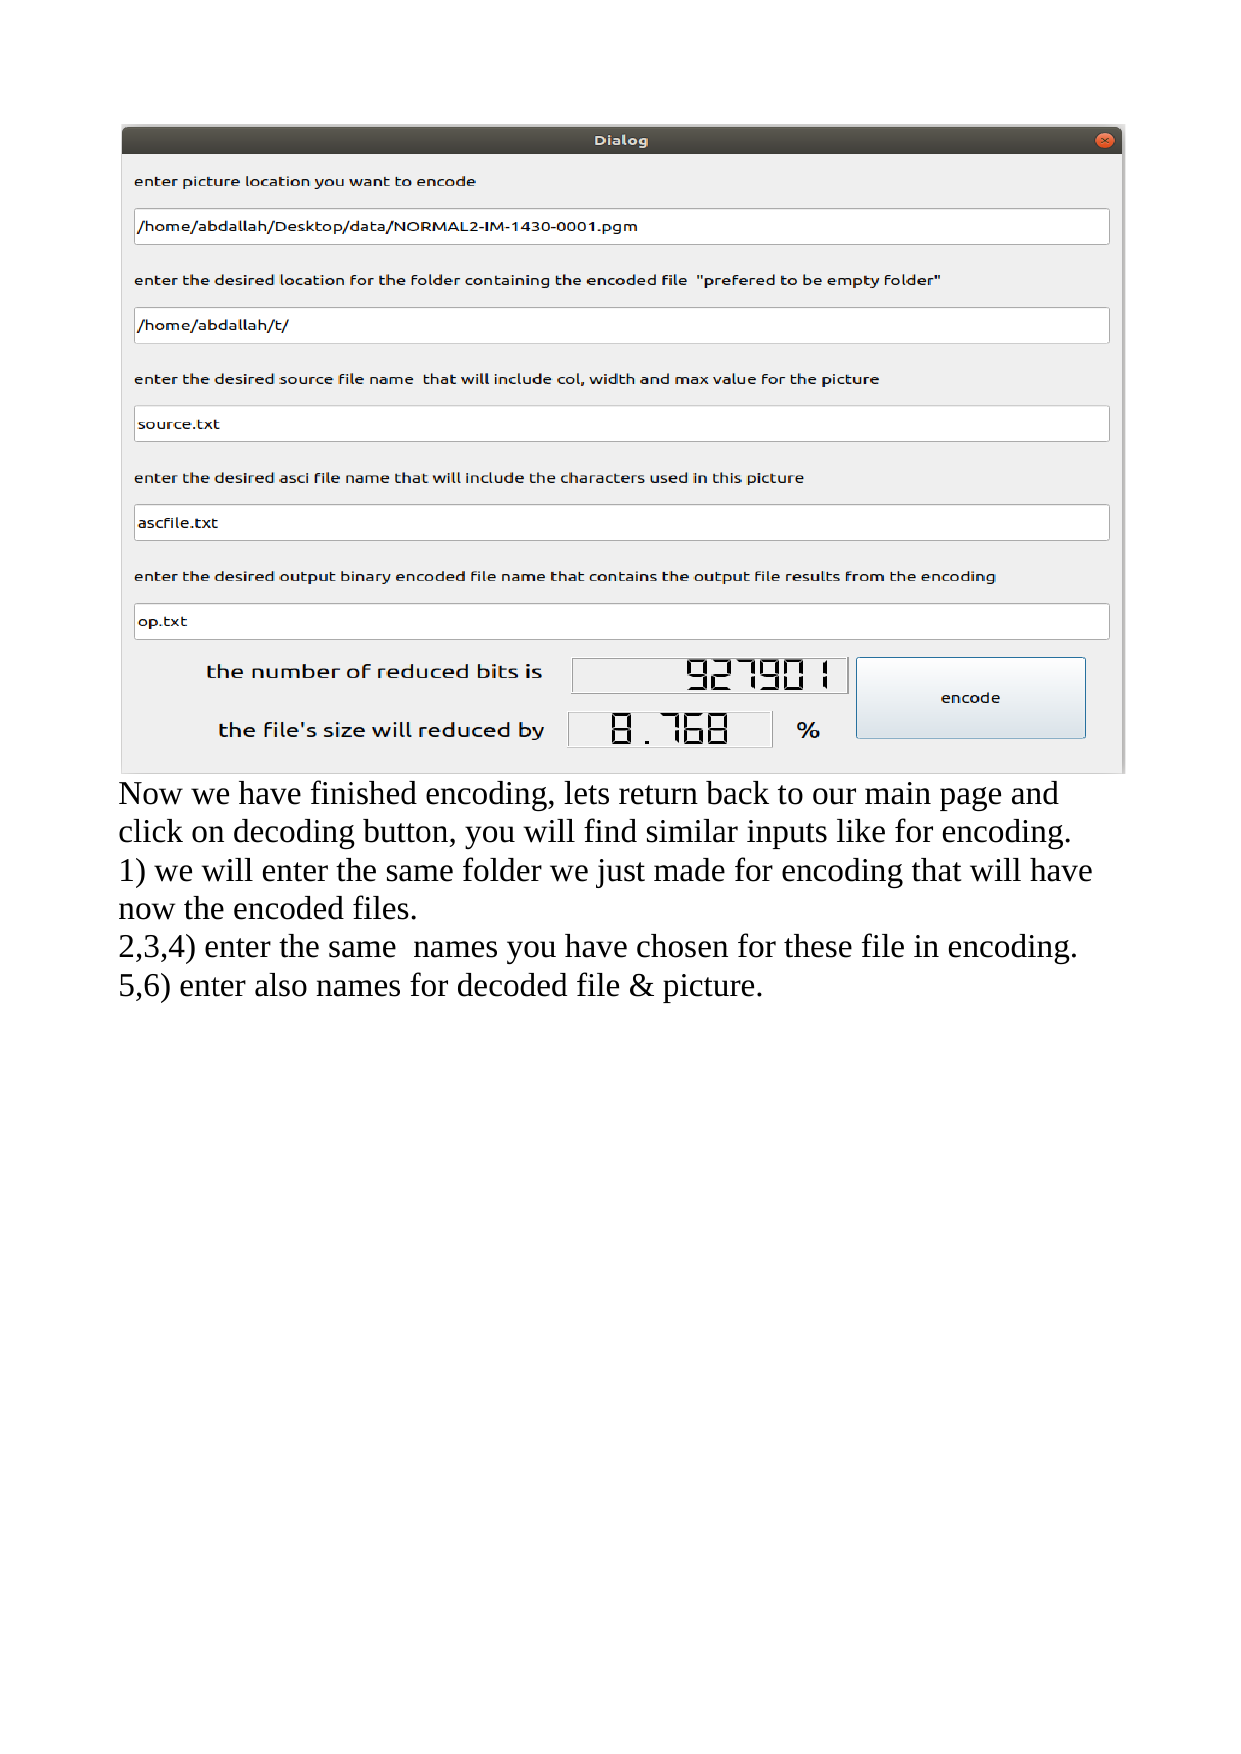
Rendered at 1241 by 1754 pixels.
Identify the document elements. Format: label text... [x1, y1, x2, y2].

text 2,3,4) enter the same names you have chosen for these file in encoding. [118, 927, 1122, 965]
text Now we have finished encoding, lets return back to our main page and click on decoding button, you will find similar inputs like for encoding. [118, 118, 1122, 850]
text 1) we will enter the same folder we just made for encoding that will have now the encoded files. [118, 850, 1122, 927]
text 5,6) enter also names for decoded file & picture. [118, 965, 1122, 1003]
